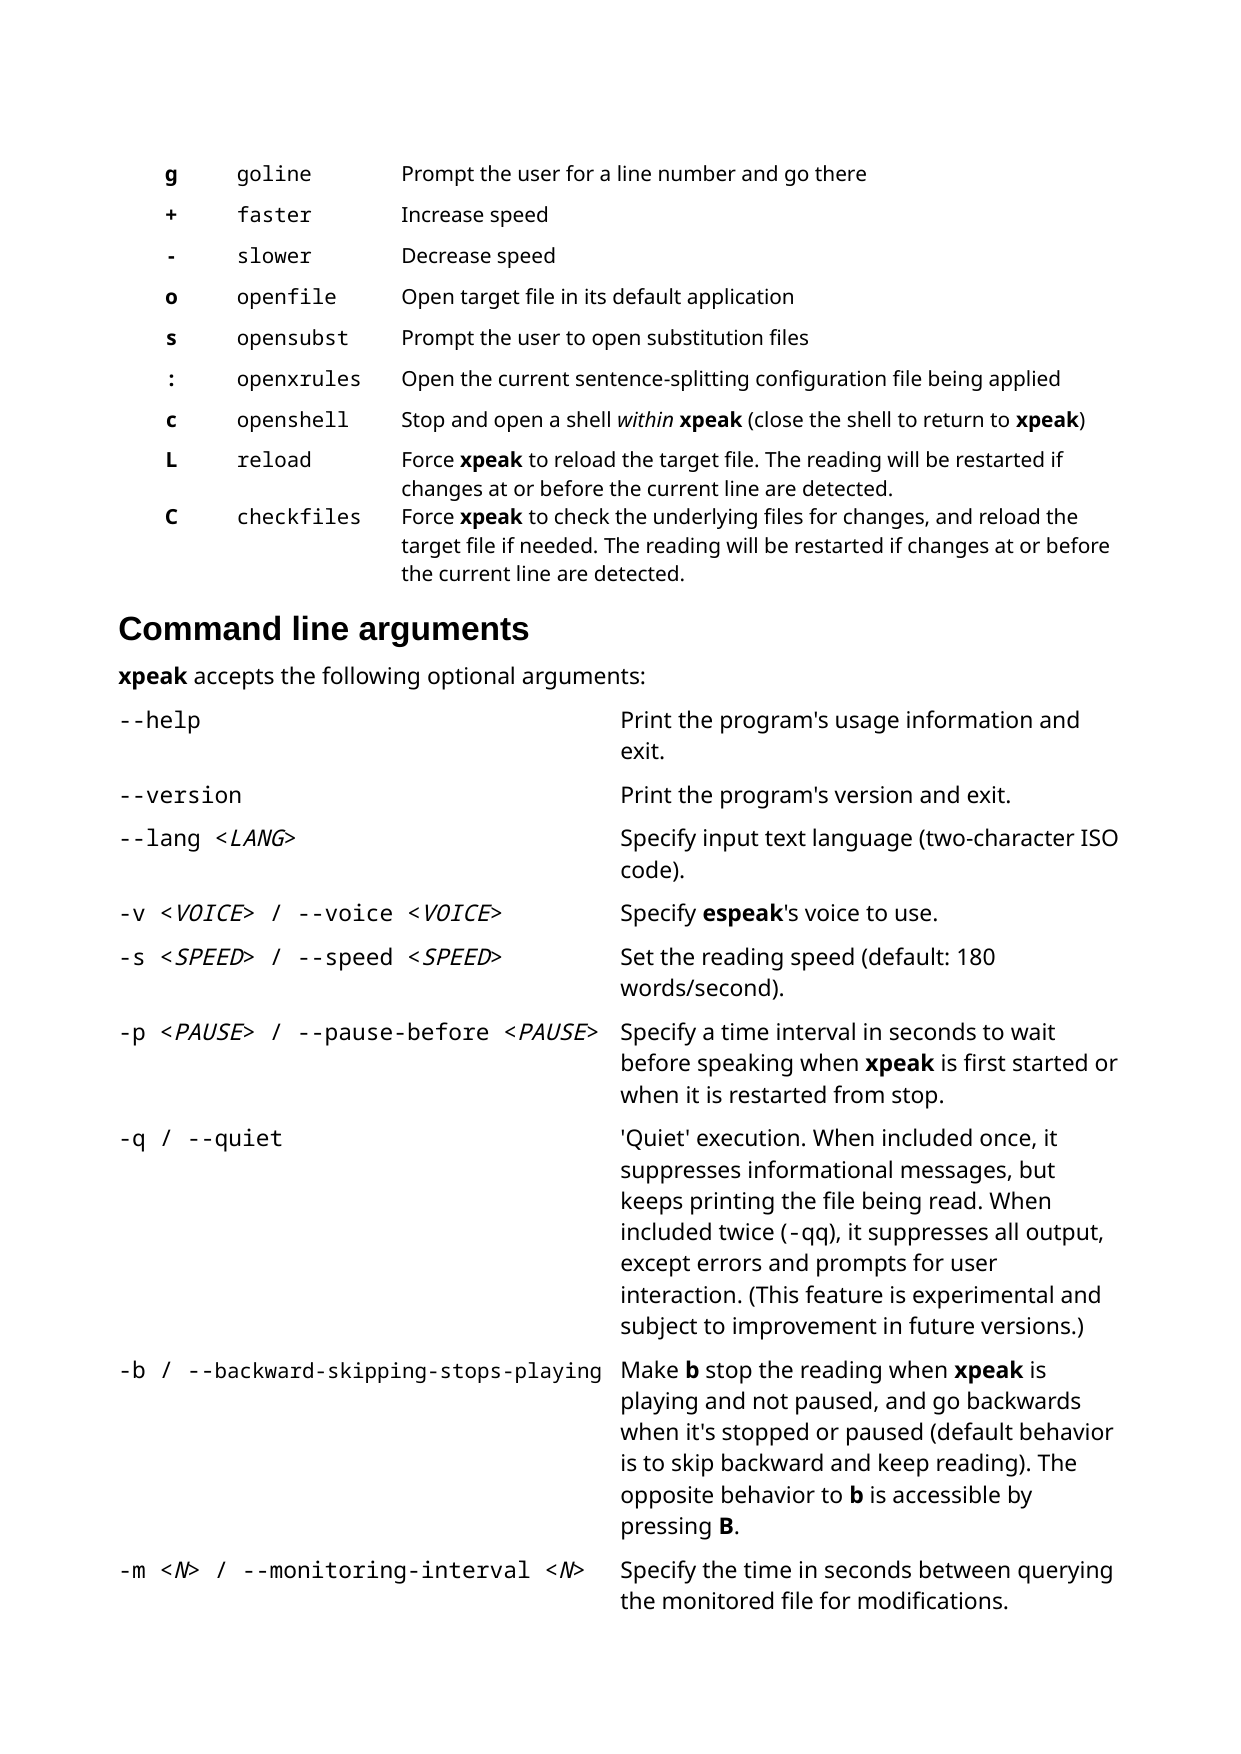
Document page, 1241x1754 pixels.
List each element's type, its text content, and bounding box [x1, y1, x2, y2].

table_cell openshell [224, 405, 401, 446]
text --lang <LANG> Specify input text language (two-character ISO code). [118, 822, 1122, 885]
table_cell checkfiles [224, 503, 401, 588]
text -s <SPEED> / --speed <SPEED> Set the reading speed (default: 180 words/second). [118, 941, 1122, 1003]
table_cell openfile [224, 282, 401, 323]
table_cell Increase speed [401, 200, 1122, 241]
table_cell g [118, 159, 224, 200]
text -p <PAUSE> / --pause-before <PAUSE> Specify a time interval in seconds to wait before speaking when xpeak is first started or when it is restarted from stop. [118, 1016, 1122, 1110]
table_cell + [118, 200, 224, 241]
subtitle Command line arguments [118, 609, 1122, 647]
text -q / --quiet 'Quiet' execution. When included once, it suppresses informational messages, but keeps printing the file being read. When included twice (-qq), it suppresses all output, except errors and prompts for user interaction. (This feature is experimental and subject to improvement in future versions.) [118, 1122, 1122, 1341]
text --version Print the program's version and exit. [118, 778, 1122, 810]
table_cell Open target file in its default application [401, 282, 1122, 323]
table_cell : [118, 364, 224, 405]
table_cell [224, 118, 401, 159]
text --help Print the program's usage information and exit. [118, 703, 1122, 766]
text -b / --backward-skipping-stops-playing Make b stop the reading when xpeak is playing and not paused, and go backwards when it's stopped or paused (default behavior is to skip backward and keep reading). The opposite behavior to b is accessible by pressing B. [118, 1353, 1122, 1541]
table_cell Force xpeak to reload the target file. The reading will be restarted if changes at or before the current line are detected. [401, 446, 1122, 502]
text -v <VOICE> / --voice <VOICE> Specify espeak's voice to use. [118, 897, 1122, 928]
table_cell [118, 118, 224, 159]
table_cell Open the current sentence‑splitting configuration file being applied [401, 364, 1122, 405]
table_cell c [118, 405, 224, 446]
table_cell Prompt the user for a line number and go there [401, 159, 1122, 200]
table_cell slower [224, 241, 401, 282]
text -m <N> / --monitoring-interval <N> Specify the time in seconds between querying the monitored file for modifications. [118, 1553, 1122, 1616]
text xpeak accepts the following optional arguments: [118, 660, 1122, 691]
table_cell Stop and open a shell within xpeak (close the shell to return to xpeak) [401, 405, 1122, 446]
table_cell openxrules [224, 364, 401, 405]
table_cell faster [224, 200, 401, 241]
table_cell o [118, 282, 224, 323]
table_cell Decrease speed [401, 241, 1122, 282]
table_cell opensubst [224, 323, 401, 364]
table_cell - [118, 241, 224, 282]
table_cell s [118, 323, 224, 364]
table_cell C [118, 503, 224, 588]
table_cell goline [224, 159, 401, 200]
table_cell reload [224, 446, 401, 502]
table_cell [401, 118, 1122, 159]
table_cell L [118, 446, 224, 502]
table_cell Force xpeak to check the underlying files for changes, and reload the target file if needed. The reading will be restarted if changes at or before the current line are detected. [401, 503, 1122, 588]
table_cell Prompt the user to open substitution files [401, 323, 1122, 364]
